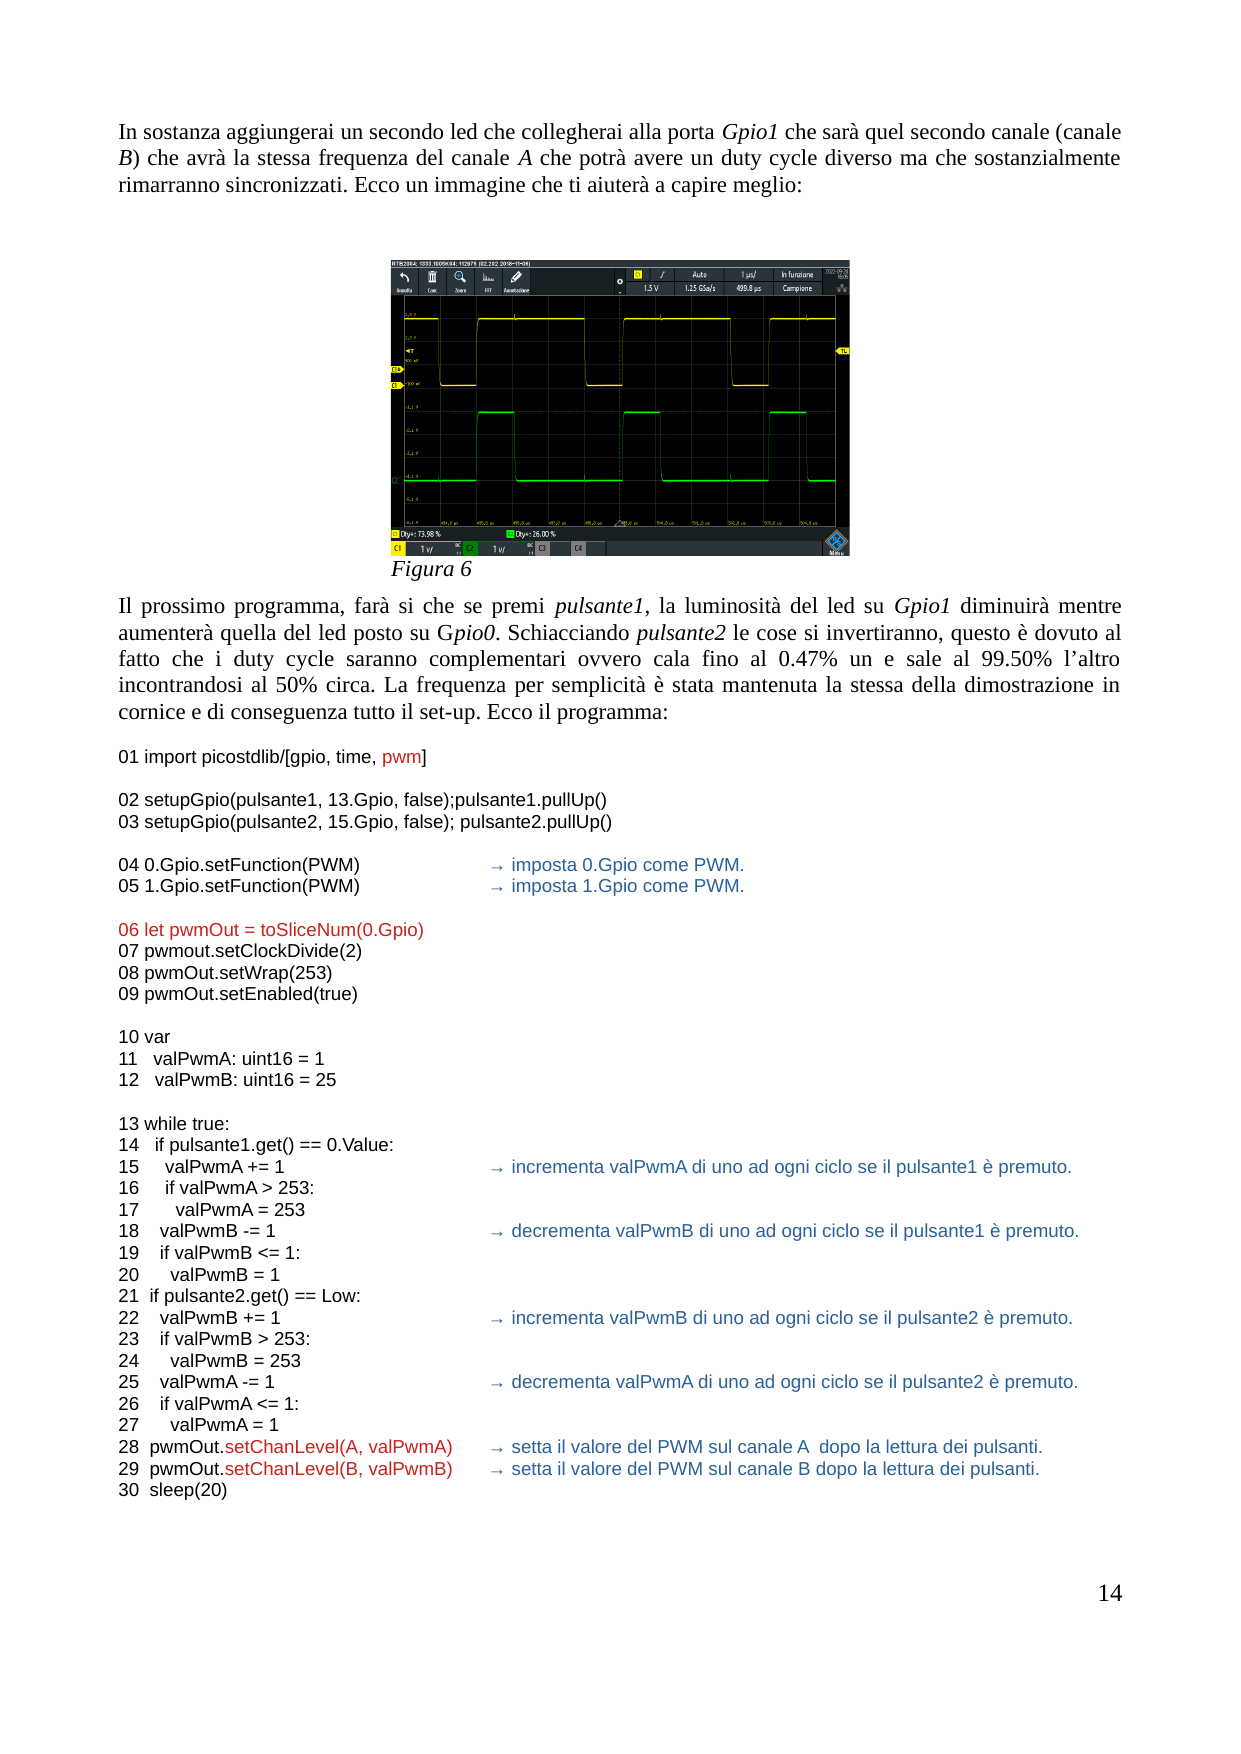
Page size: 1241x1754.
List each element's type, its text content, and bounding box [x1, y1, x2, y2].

text 07 pwmout.setClockDivide(2) [118, 940, 1122, 961]
text 20 valPwmB = 1 [118, 1263, 1122, 1285]
text 26 if valPwmA <= 1: [118, 1393, 1122, 1414]
text 11 valPwmA: uint16 = 1 [118, 1048, 1122, 1069]
text 12 valPwmB: uint16 = 25 [118, 1069, 1122, 1091]
text 28 pwmOut.setChanLevel(A, valPwmA) → setta il valore del PWM sul canale A dopo la lettura dei pulsanti. [118, 1436, 1122, 1457]
text 10 var [118, 1026, 1122, 1048]
text 27 valPwmA = 1 [118, 1414, 1122, 1436]
text 14 if pulsante1.get() == 0.Value: [118, 1134, 1122, 1156]
text 09 pwmOut.setEnabled(true) [118, 983, 1122, 1004]
text 15 valPwmA += 1 → incrementa valPwmA di uno ad ogni ciclo se il pulsante1 è premuto. [118, 1156, 1122, 1177]
text 25 valPwmA -= 1 → decrementa valPwmA di uno ad ogni ciclo se il pulsante2 è premuto. [118, 1371, 1122, 1393]
text 04 0.Gpio.setFunction(PWM) → imposta 0.Gpio come PWM. [118, 854, 1122, 875]
text 16 if valPwmA > 253: [118, 1177, 1122, 1199]
text Il prossimo programma, farà si che se premi pulsante1, la luminosità del led su Gpio1 diminuirà mentre aumenterà quella del led posto su Gpio0. Schiacciando pulsante2 le cose si invertiranno, questo è dovuto al fatto che i duty cycle saranno complementari ovvero cala fino al 0.47% un e sale al 99.50% l’altro incontrandosi al 50% circa. La frequenza per semplicità è stata mantenuta la stessa della dimostrazione in cornice e di conseguenza tutto il set-up. Ecco il programma: [118, 592, 1122, 724]
text 06 let pwmOut = toSliceNum(0.Gpio) [118, 918, 1122, 940]
text 22 valPwmB += 1 → incrementa valPwmB di uno ad ogni ciclo se il pulsante2 è premuto. [118, 1306, 1122, 1328]
text 17 valPwmA = 253 [118, 1199, 1122, 1220]
text 01 import picostdlib/[gpio, time, pwm] [118, 746, 1122, 767]
text 13 while true: [118, 1112, 1122, 1134]
text 18 valPwmB -= 1 → decrementa valPwmB di uno ad ogni ciclo se il pulsante1 è premuto. [118, 1220, 1122, 1242]
text Figura 6 [391, 556, 849, 582]
text 24 valPwmB = 253 [118, 1349, 1122, 1371]
text 02 setupGpio(pulsante1, 13.Gpio, false);pulsante1.pullUp() [118, 789, 1122, 811]
text 05 1.Gpio.setFunction(PWM) → imposta 1.Gpio come PWM. [118, 875, 1122, 897]
picture [390, 260, 850, 556]
text 19 if valPwmB <= 1: [118, 1242, 1122, 1263]
text 23 if valPwmB > 253: [118, 1328, 1122, 1349]
text 08 pwmOut.setWrap(253) [118, 961, 1122, 983]
text 29 pwmOut.setChanLevel(B, valPwmB) → setta il valore del PWM sul canale B dopo la lettura dei pulsanti. [118, 1457, 1122, 1479]
text 30 sleep(20) [118, 1479, 1122, 1501]
text 21 if pulsante2.get() == Low: [118, 1285, 1122, 1306]
text 03 setupGpio(pulsante2, 15.Gpio, false); pulsante2.pullUp() [118, 811, 1122, 832]
text In sostanza aggiungerai un secondo led che collegherai alla porta Gpio1 che sarà quel secondo canale (canale B) che avrà la stessa frequenza del canale A che potrà avere un duty cycle diverso ma che sostanzialmente rimarranno sincronizzati. Ecco un immagine che ti aiuterà a capire meglio: [118, 118, 1122, 197]
